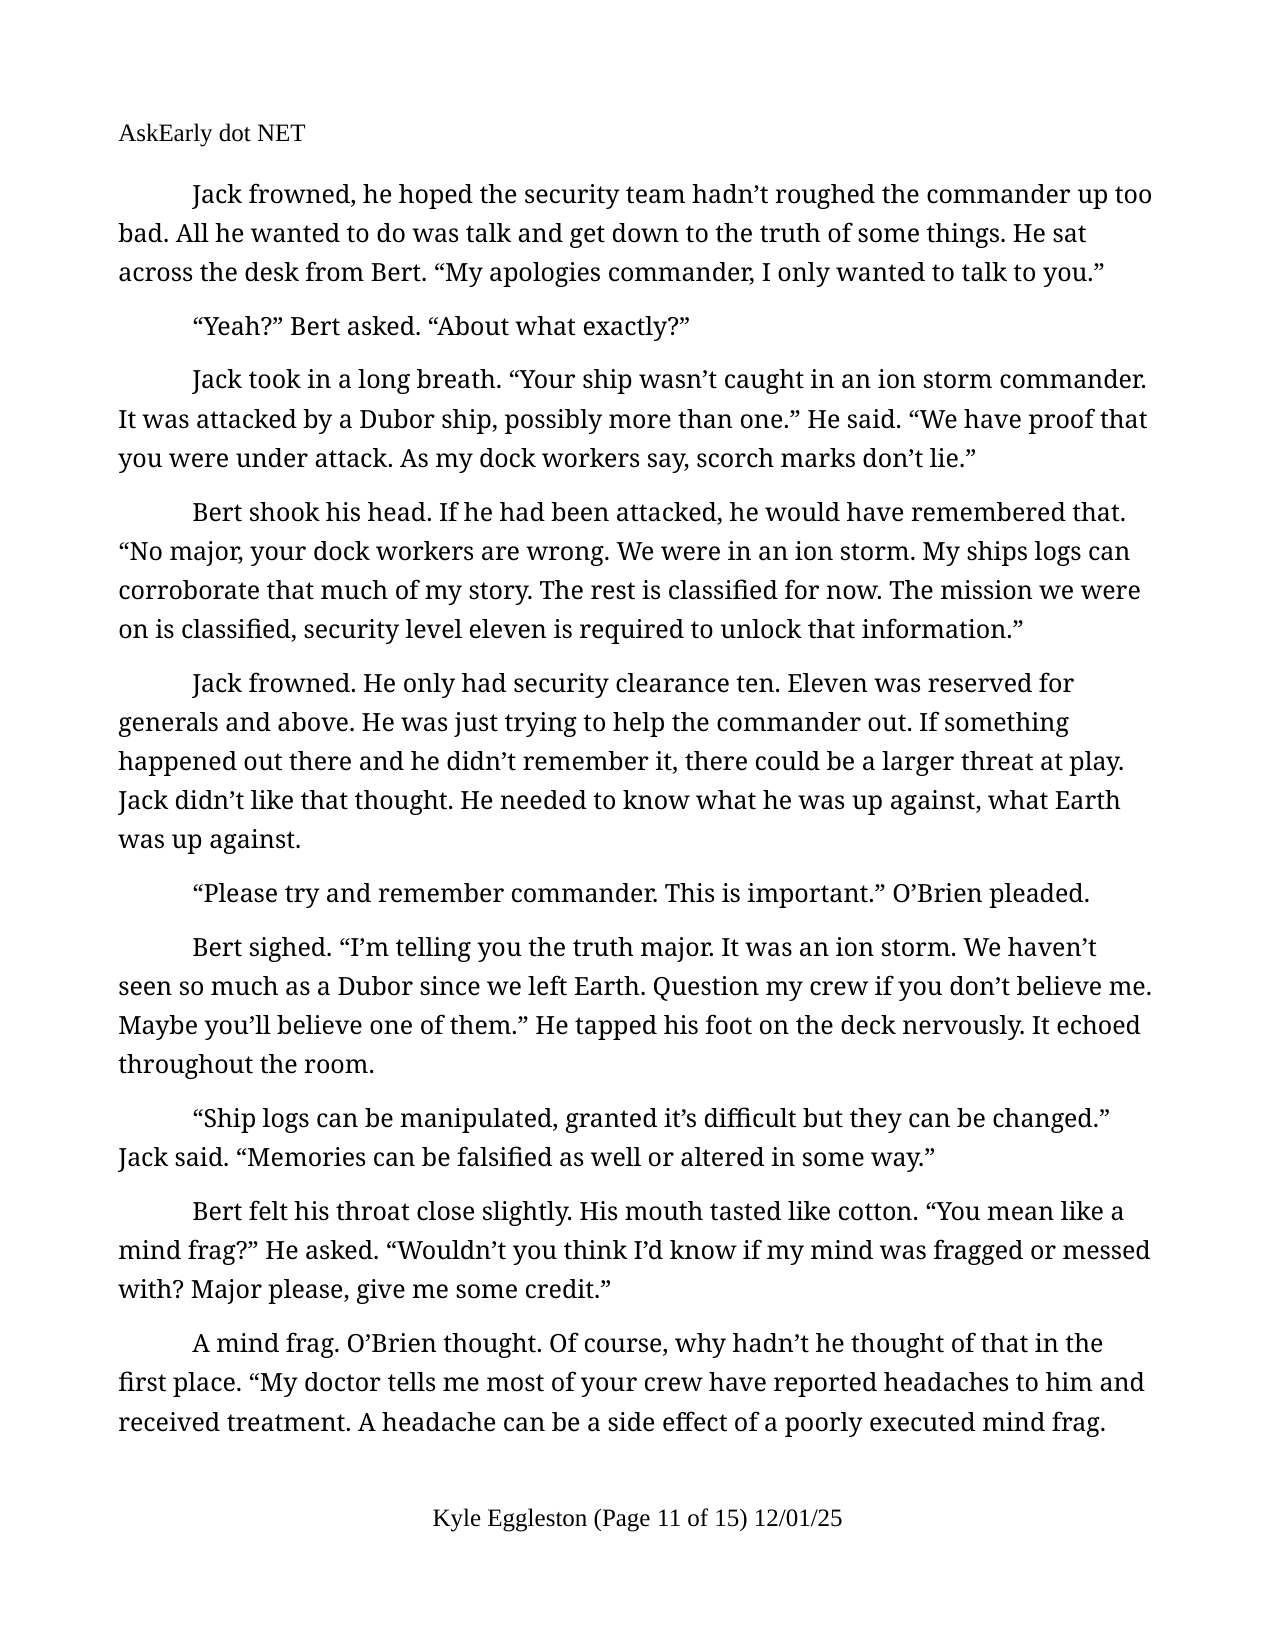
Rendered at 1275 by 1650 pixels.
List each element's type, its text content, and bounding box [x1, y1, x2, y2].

text Bert sighed. “I’m telling you the truth major. It was an ion storm. We haven’t seen so much as a Dubor since we left Earth. Question my crew if you don’t believe me. Maybe you’ll believe one of them.” He tapped his foot on the deck nervously. It echoed throughout the room. [118, 930, 1157, 1081]
text Jack frowned. He only had security clearance ten. Eleven was reserved for generals and above. He was just trying to help the commander out. If something happened out there and he didn’t remember it, there could be a larger threat at play. Jack didn’t like that thought. He needed to know what he was up against, what Earth was up against. [118, 666, 1157, 856]
text Jack frowned, he hoped the security team hadn’t roughed the commander up too bad. All he wanted to do was talk and get down to the truth of some things. He sat across the desk from Bert. “My apologies commander, I only wanted to talk to you.” [118, 176, 1157, 289]
text “Ship logs can be manipulated, granted it’s difficult but they can be changed.” Jack said. “Memories can be falsified as well or altered in some way.” [118, 1101, 1157, 1174]
text “Yeah?” Bert asked. “About what exactly?” [118, 308, 1157, 342]
text Bert felt his throat close slightly. His mouth tasted like cotton. “You mean like a mind frag?” He asked. “Wouldn’t you think I’d know if my mind was fragged or messed with? Major please, give me some credit.” [118, 1194, 1157, 1306]
text Bert shook his head. If he had been attacked, he would have remembered that. “No major, your dock workers are wrong. We were in an ion storm. My ships logs can corroborate that much of my story. The rest is classified for now. The mission we were on is classified, security level eleven is required to unlock that information.” [118, 494, 1157, 646]
text A mind frag. O’Brien thought. Of course, why hadn’t he thought of that in the first place. “My doctor tells me most of your crew have reported headaches to him and received treatment. A headache can be a side effect of a poorly executed mind frag. [118, 1326, 1157, 1438]
text “Please try and remember commander. This is important.” O’Brien pleaded. [118, 876, 1157, 910]
text Jack took in a long breath. “Your ship wasn’t caught in an ion storm commander. It was attacked by a Dubor ship, possibly more than one.” He said. “We have proof that you were under attack. As my dock workers say, scorch marks don’t lie.” [118, 362, 1157, 474]
